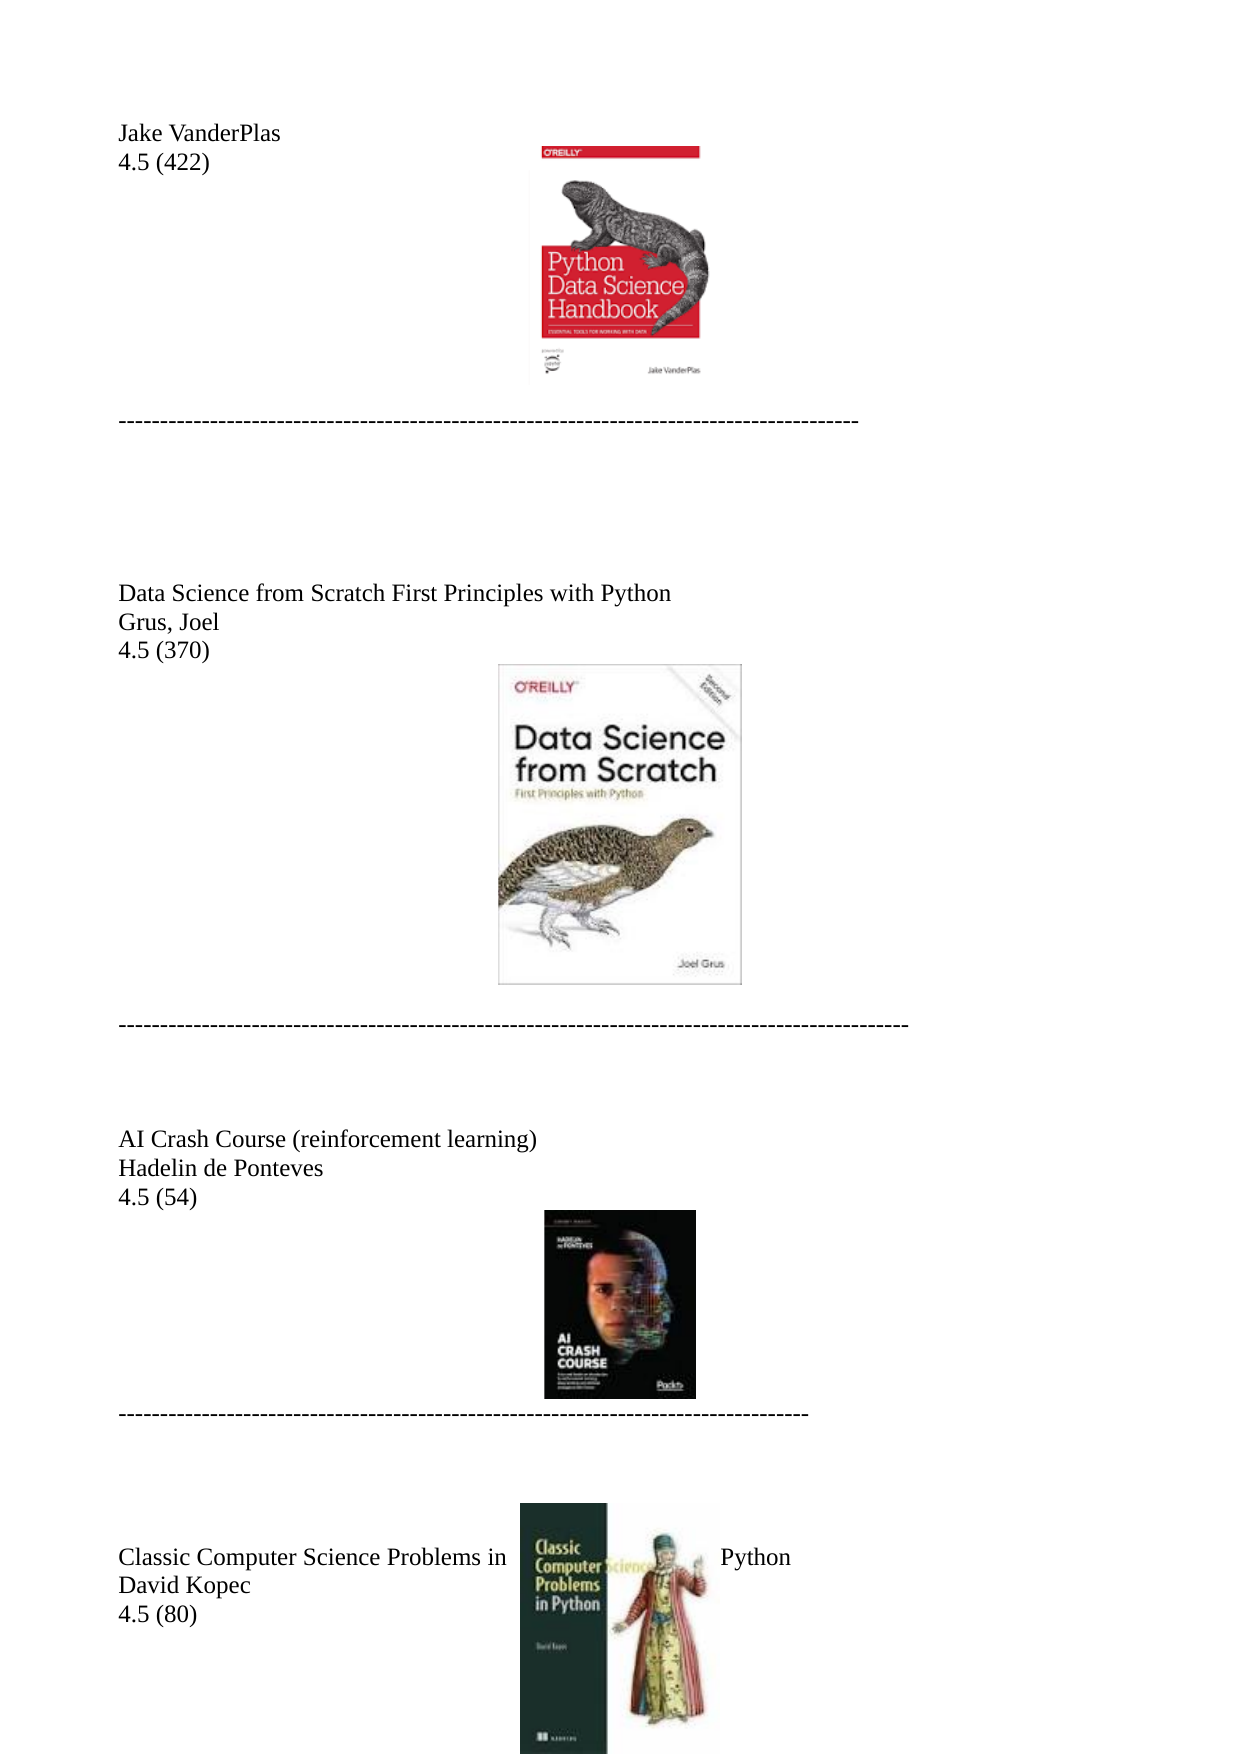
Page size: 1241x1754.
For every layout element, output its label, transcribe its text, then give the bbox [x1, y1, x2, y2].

text David Kopec [118, 1571, 520, 1599]
text ----------------------------------------------------------------------------------------- [118, 406, 1122, 434]
text Grus, Joel [118, 607, 1122, 636]
text AI Crash Course (reinforcement learning) [118, 1124, 1122, 1153]
text [720, 1599, 1122, 1628]
text 4.5 (370) [118, 636, 1122, 664]
text 4.5 (422) [118, 147, 528, 176]
text 4.5 (54) [118, 1182, 1122, 1211]
text Data Science from Scratch First Principles with Python [118, 578, 1122, 607]
text Hadelin de Ponteves [118, 1153, 1122, 1182]
text Classic Computer Science Problems in [118, 1542, 520, 1571]
text Python [720, 1542, 1122, 1571]
text ----------------------------------------------------------------------------------- [118, 1383, 1122, 1427]
text ----------------------------------------------------------------------------------------------- [118, 1009, 1122, 1038]
text 4.5 (80) [118, 1599, 520, 1628]
text [712, 147, 1122, 176]
text [720, 1571, 1122, 1599]
text Jake VanderPlas [118, 118, 1122, 147]
